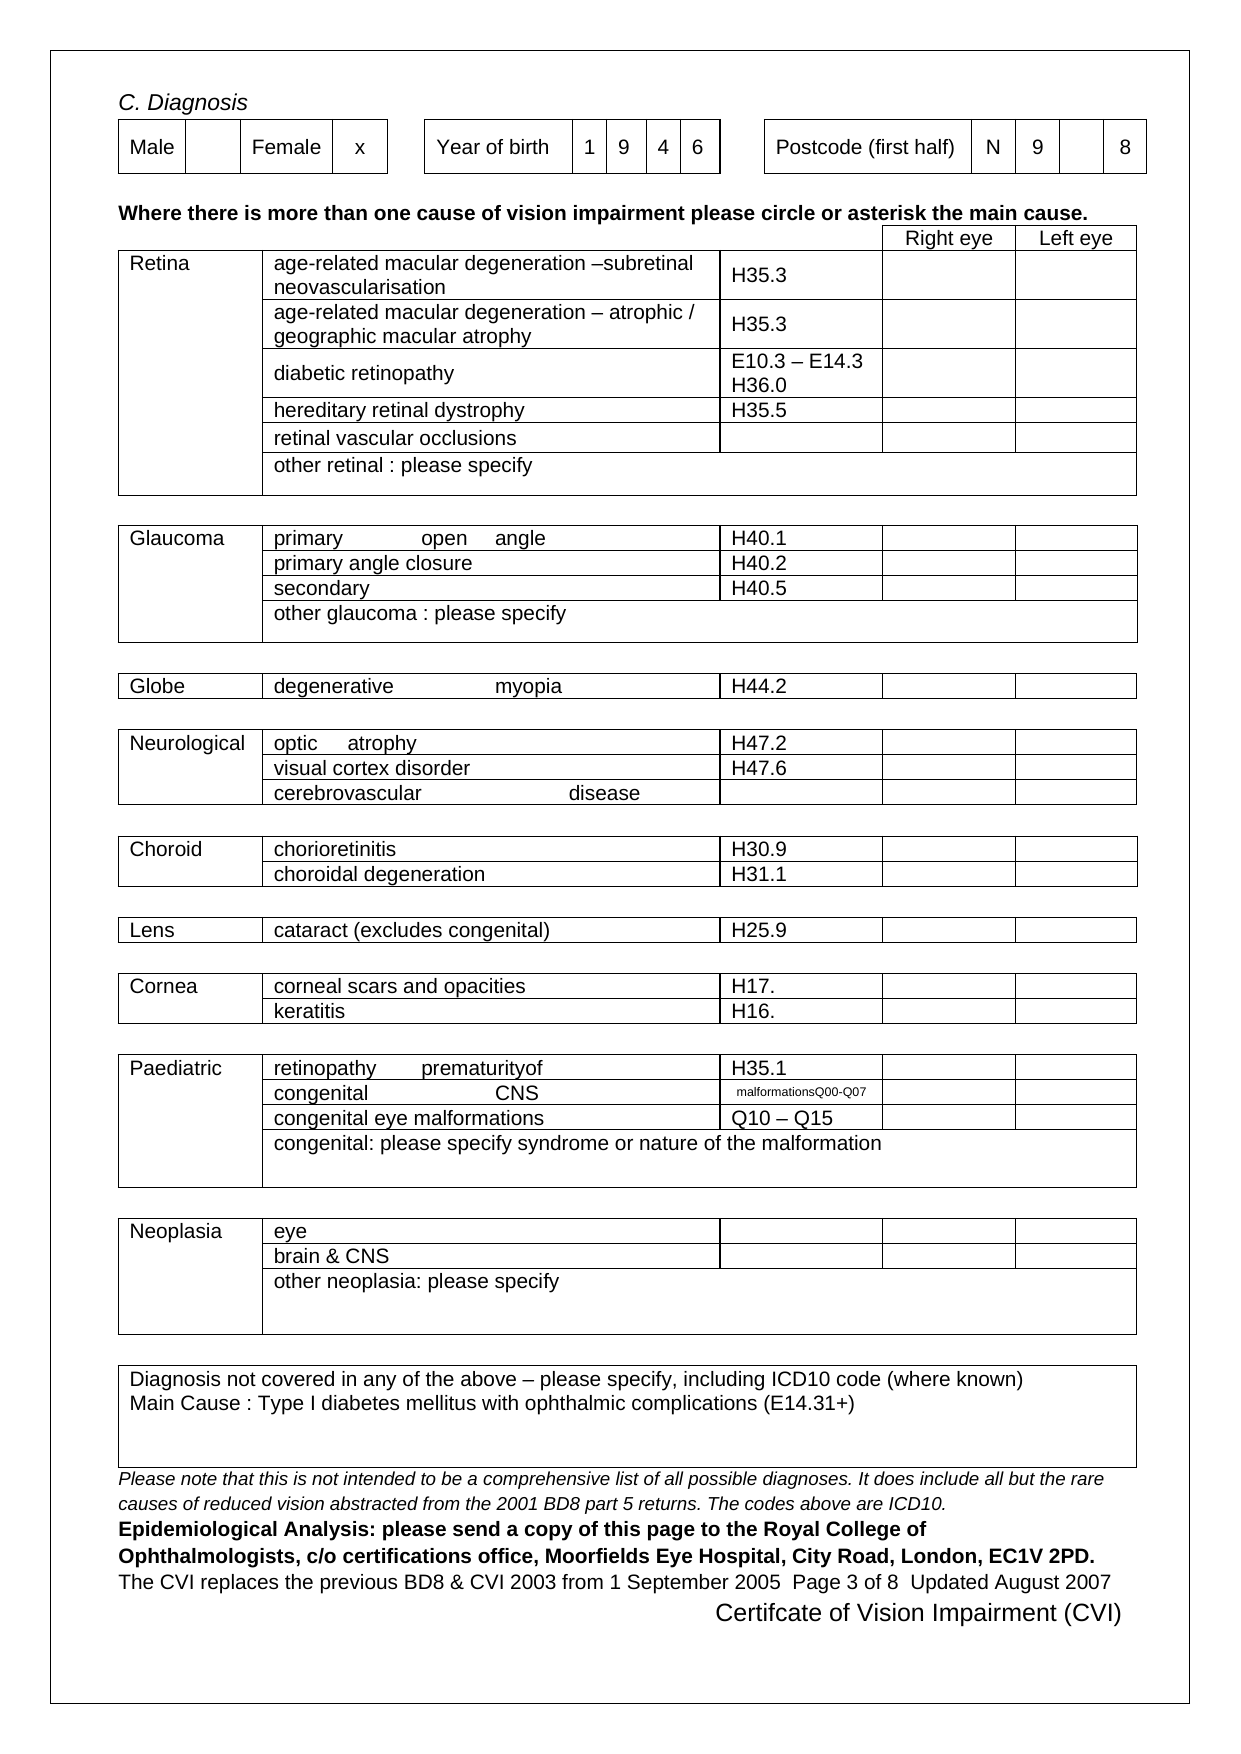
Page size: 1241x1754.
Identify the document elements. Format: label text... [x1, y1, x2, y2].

table_header H17. [721, 974, 882, 998]
table_header [883, 1055, 1015, 1079]
table_cell [883, 1244, 1015, 1268]
table_cell [883, 398, 1015, 422]
table_header Male [119, 120, 185, 173]
table_cell choroidal degeneration [263, 862, 719, 886]
table_cell secondary [263, 576, 719, 600]
table_header H30.9 [721, 837, 882, 861]
table_cell H35.3 [721, 300, 882, 348]
table_header Lens [119, 918, 262, 942]
table_header 9 [607, 120, 646, 173]
table_header [262, 225, 720, 250]
table_cell [1016, 349, 1136, 397]
table_cell [1016, 398, 1136, 422]
table_cell H40.2 [721, 551, 882, 575]
table_cell age-related macular degeneration –subretinal neovascularisation [263, 251, 719, 299]
table_header [1016, 918, 1136, 942]
table_cell H35.3 [721, 251, 882, 299]
table_header [883, 1219, 1015, 1243]
table_cell [1016, 780, 1136, 804]
table_cell [883, 1105, 1015, 1129]
table_cell other retinal : please specify [263, 453, 1136, 495]
table_header Choroid [119, 837, 262, 886]
table_cell visual cortex disorder [263, 755, 719, 779]
table_header Female [241, 120, 332, 173]
table_header Right eye [883, 226, 1015, 250]
table_header [883, 974, 1015, 998]
table_cell [1016, 251, 1136, 299]
table_header 4 [647, 120, 680, 173]
table_header cataract (excludes congenital) [263, 918, 719, 942]
table_header [1016, 1219, 1136, 1243]
table_header Diagnosis not covered in any of the above – please specify, including ICD10 code (where known) [119, 1366, 1136, 1390]
table_header [1016, 974, 1136, 998]
table_cell congenital CNS [263, 1080, 719, 1104]
table_cell brain & CNS [263, 1244, 719, 1268]
table_cell [883, 576, 1015, 600]
table_cell keratitis [263, 999, 719, 1023]
table_cell [1016, 755, 1136, 779]
table_header [1060, 120, 1103, 173]
table_header corneal scars and opacities [263, 974, 719, 998]
table_cell [1016, 423, 1136, 452]
table_header Paediatric [119, 1055, 262, 1187]
table_header 6 [681, 120, 719, 173]
table_cell [1016, 1080, 1136, 1104]
table_cell H31.1 [721, 862, 882, 886]
table_header [721, 1219, 882, 1243]
table_header Cornea [119, 974, 262, 1023]
table_header [883, 730, 1015, 754]
table_cell H40.5 [721, 576, 882, 600]
table_header 9 [1016, 120, 1059, 173]
table_header [1016, 837, 1137, 861]
table_cell H16. [721, 999, 882, 1023]
table_cell [1016, 1105, 1136, 1129]
table_cell diabetic retinopathy [263, 349, 719, 397]
table_cell [883, 349, 1015, 397]
table_header retinopathy prematurityof [263, 1055, 719, 1079]
table_header Postcode (first half) [765, 120, 971, 173]
table_cell retinal vascular occlusions [263, 423, 719, 452]
table_cell [1016, 576, 1137, 600]
table_cell [721, 423, 882, 452]
table_header Year of birth [425, 120, 572, 173]
table_cell Retina [119, 251, 262, 495]
table_header optic atrophy [263, 730, 719, 754]
table_cell [883, 423, 1015, 452]
table_cell [883, 1080, 1015, 1104]
text C. Diagnosis [118, 89, 1122, 115]
table_header degenerative myopia [263, 674, 719, 698]
text Where there is more than one cause of vision impairment please circle or asterisk the main cause. [118, 201, 1122, 225]
table_header [186, 120, 240, 173]
table_header Neoplasia [119, 1219, 262, 1334]
table_header [1016, 730, 1136, 754]
text The CVI replaces the previous BD8 & CVI 2003 from 1 September 2005 Page 3 of 8 Updated August 2007 [118, 1570, 1122, 1594]
table_cell [883, 551, 1015, 575]
table_header 8 [1104, 120, 1146, 173]
table_cell H35.5 [721, 398, 882, 422]
table_header [721, 119, 764, 173]
table_header H25.9 [721, 918, 882, 942]
table_header Neurological [119, 730, 262, 804]
table_cell cerebrovascular disease [263, 780, 719, 804]
table_header [1016, 1055, 1136, 1079]
table_cell [1016, 1244, 1136, 1268]
table_cell malformationsQ00-Q07 [721, 1080, 882, 1104]
table_header Left eye [1016, 226, 1136, 250]
table_cell [883, 755, 1015, 779]
table_header eye [263, 1219, 719, 1243]
table_header 1 [573, 120, 606, 173]
table_cell age-related macular degeneration – atrophic / geographic macular atrophy [263, 300, 719, 348]
table_header H35.1 [721, 1055, 882, 1079]
table_header [1016, 526, 1137, 550]
table_cell [721, 780, 882, 804]
table_cell [883, 251, 1015, 299]
table_cell primary angle closure [263, 551, 719, 575]
text Please note that this is not intended to be a comprehensive list of all possible diagnoses. It does include all but the rare causes of reduced vision abstracted from the 2001 BD8 part 5 returns. The codes above are ICD10. [118, 1468, 1122, 1514]
table_cell other glaucoma : please specify [263, 601, 1137, 642]
table_cell Main Cause : Type I diabetes mellitus with ophthalmic complications (E14.31+) [119, 1390, 1136, 1467]
table_header [388, 119, 424, 173]
table_cell hereditary retinal dystrophy [263, 398, 719, 422]
table_cell [1016, 862, 1137, 886]
table_cell congenital eye malformations [263, 1105, 719, 1129]
table_cell Q10 – Q15 [721, 1105, 882, 1129]
table_cell other neoplasia: please specify [263, 1269, 1136, 1334]
table_header [883, 837, 1015, 861]
table_header chorioretinitis [263, 837, 719, 861]
table_header [1016, 674, 1136, 698]
table_cell [883, 862, 1015, 886]
table_header H40.1 [721, 526, 882, 550]
table_cell [1016, 551, 1137, 575]
table_header H47.2 [721, 730, 882, 754]
table_cell [883, 300, 1015, 348]
table_header primary open angle [263, 526, 719, 550]
table_header [720, 225, 882, 250]
table_header N [972, 120, 1015, 173]
table_header Globe [119, 674, 262, 698]
table_header [883, 918, 1015, 942]
table_header H44.2 [721, 674, 882, 698]
table_header [883, 526, 1015, 550]
table_cell [721, 1244, 882, 1268]
text Certifcate of Vision Impairment (CVI) [118, 1597, 1122, 1626]
table_cell [883, 780, 1015, 804]
table_cell congenital: please specify syndrome or nature of the malformation [263, 1130, 1136, 1187]
table_cell E10.3 – E14.3 H36.0 [721, 349, 882, 397]
text Epidemiological Analysis: please send a copy of this page to the Royal College of Ophthalmologists, c/o certifications office, Moorfields Eye Hospital, City Road, London, EC1V 2PD. [118, 1517, 1112, 1567]
table_header x [333, 120, 387, 173]
table_cell [883, 999, 1015, 1023]
table_header [118, 225, 262, 250]
table_cell [1016, 300, 1136, 348]
table_header Glaucoma [119, 526, 262, 642]
table_cell H47.6 [721, 755, 882, 779]
table_cell [1016, 999, 1136, 1023]
table_header [883, 674, 1015, 698]
